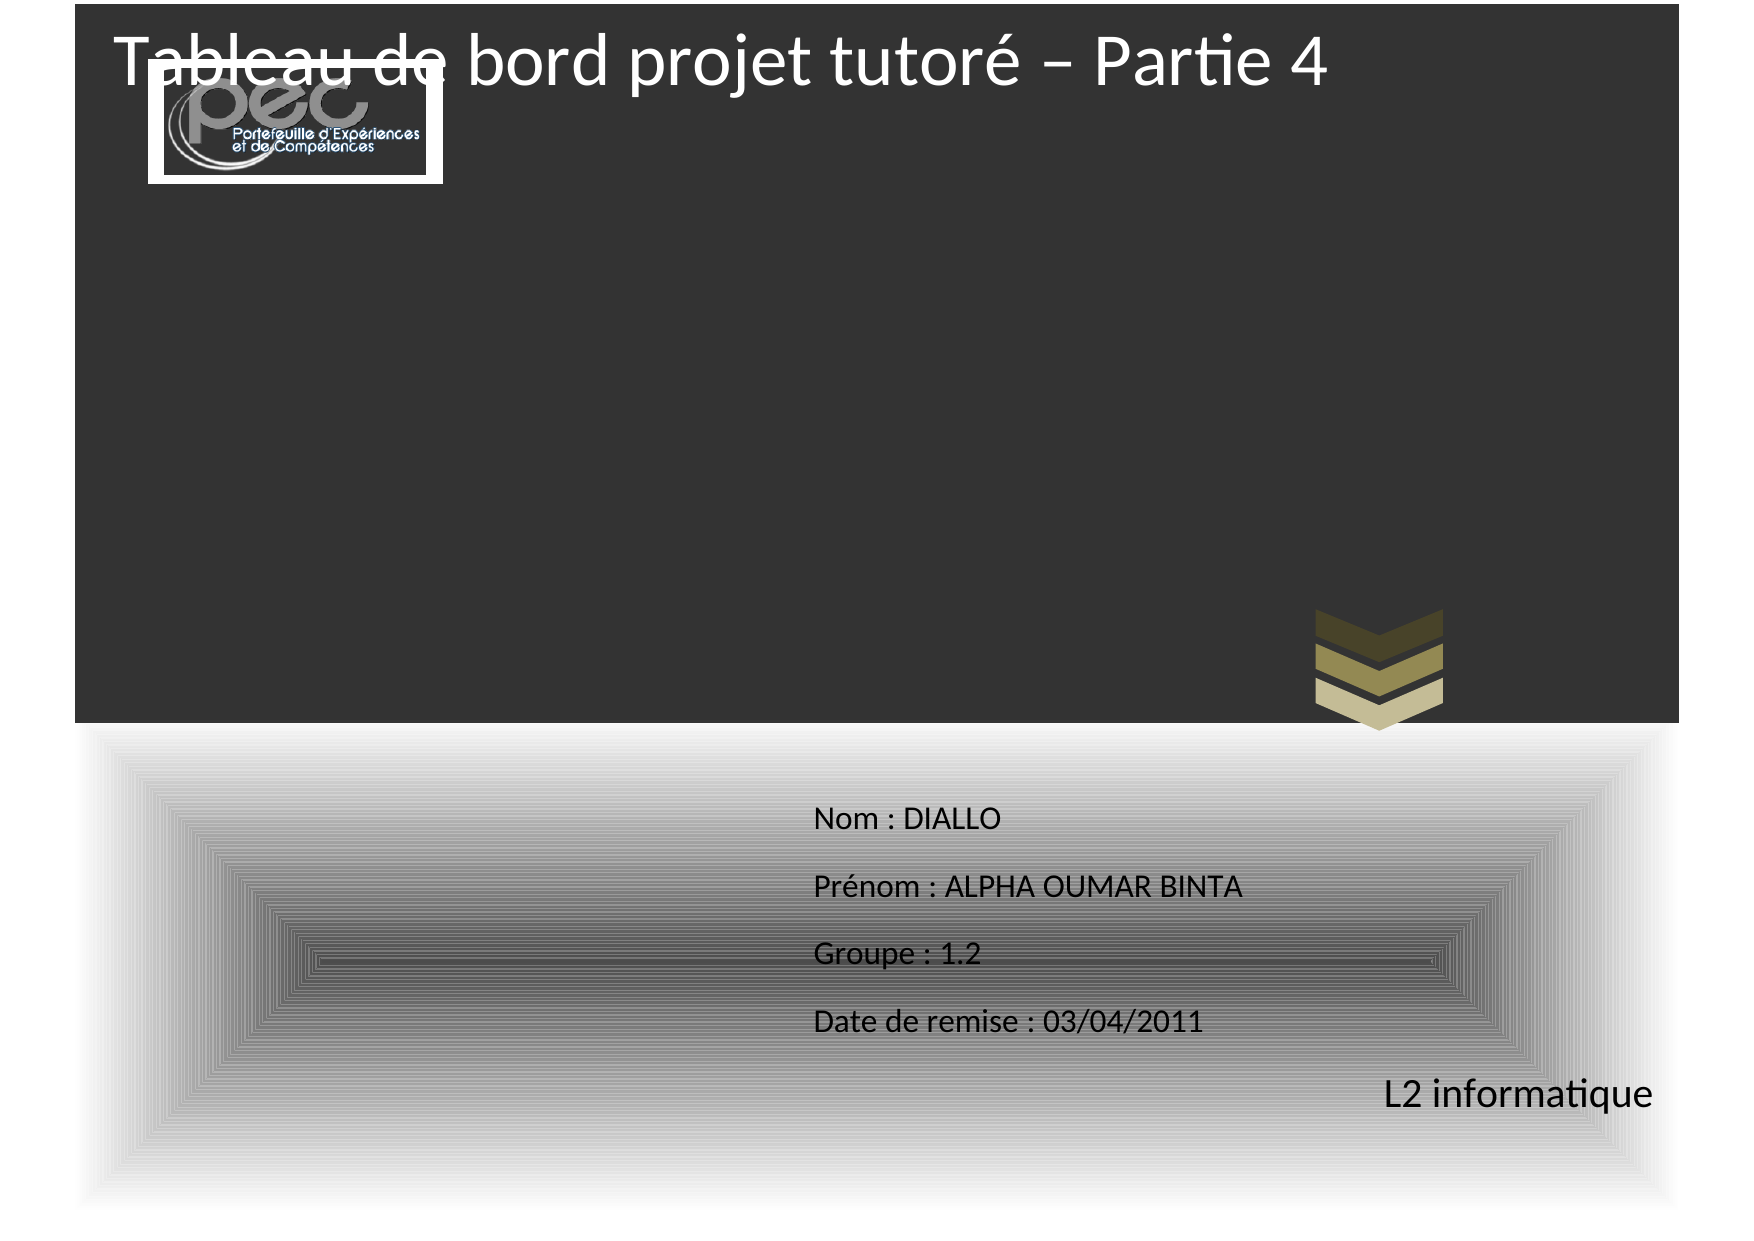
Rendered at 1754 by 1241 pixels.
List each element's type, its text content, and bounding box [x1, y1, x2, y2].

list L2 informatique [888, 1067, 1663, 1118]
text Groupe : 1.2 [813, 932, 1663, 973]
text Nom : DIALLO [813, 797, 1663, 838]
text Tableau de bord projet tutoré – Partie 4 [114, 13, 1453, 104]
picture [164, 68, 427, 176]
text Date de remise : 03/04/2011 [813, 1000, 1663, 1041]
text Prénom : ALPHA OUMAR BINTA [813, 864, 1663, 905]
